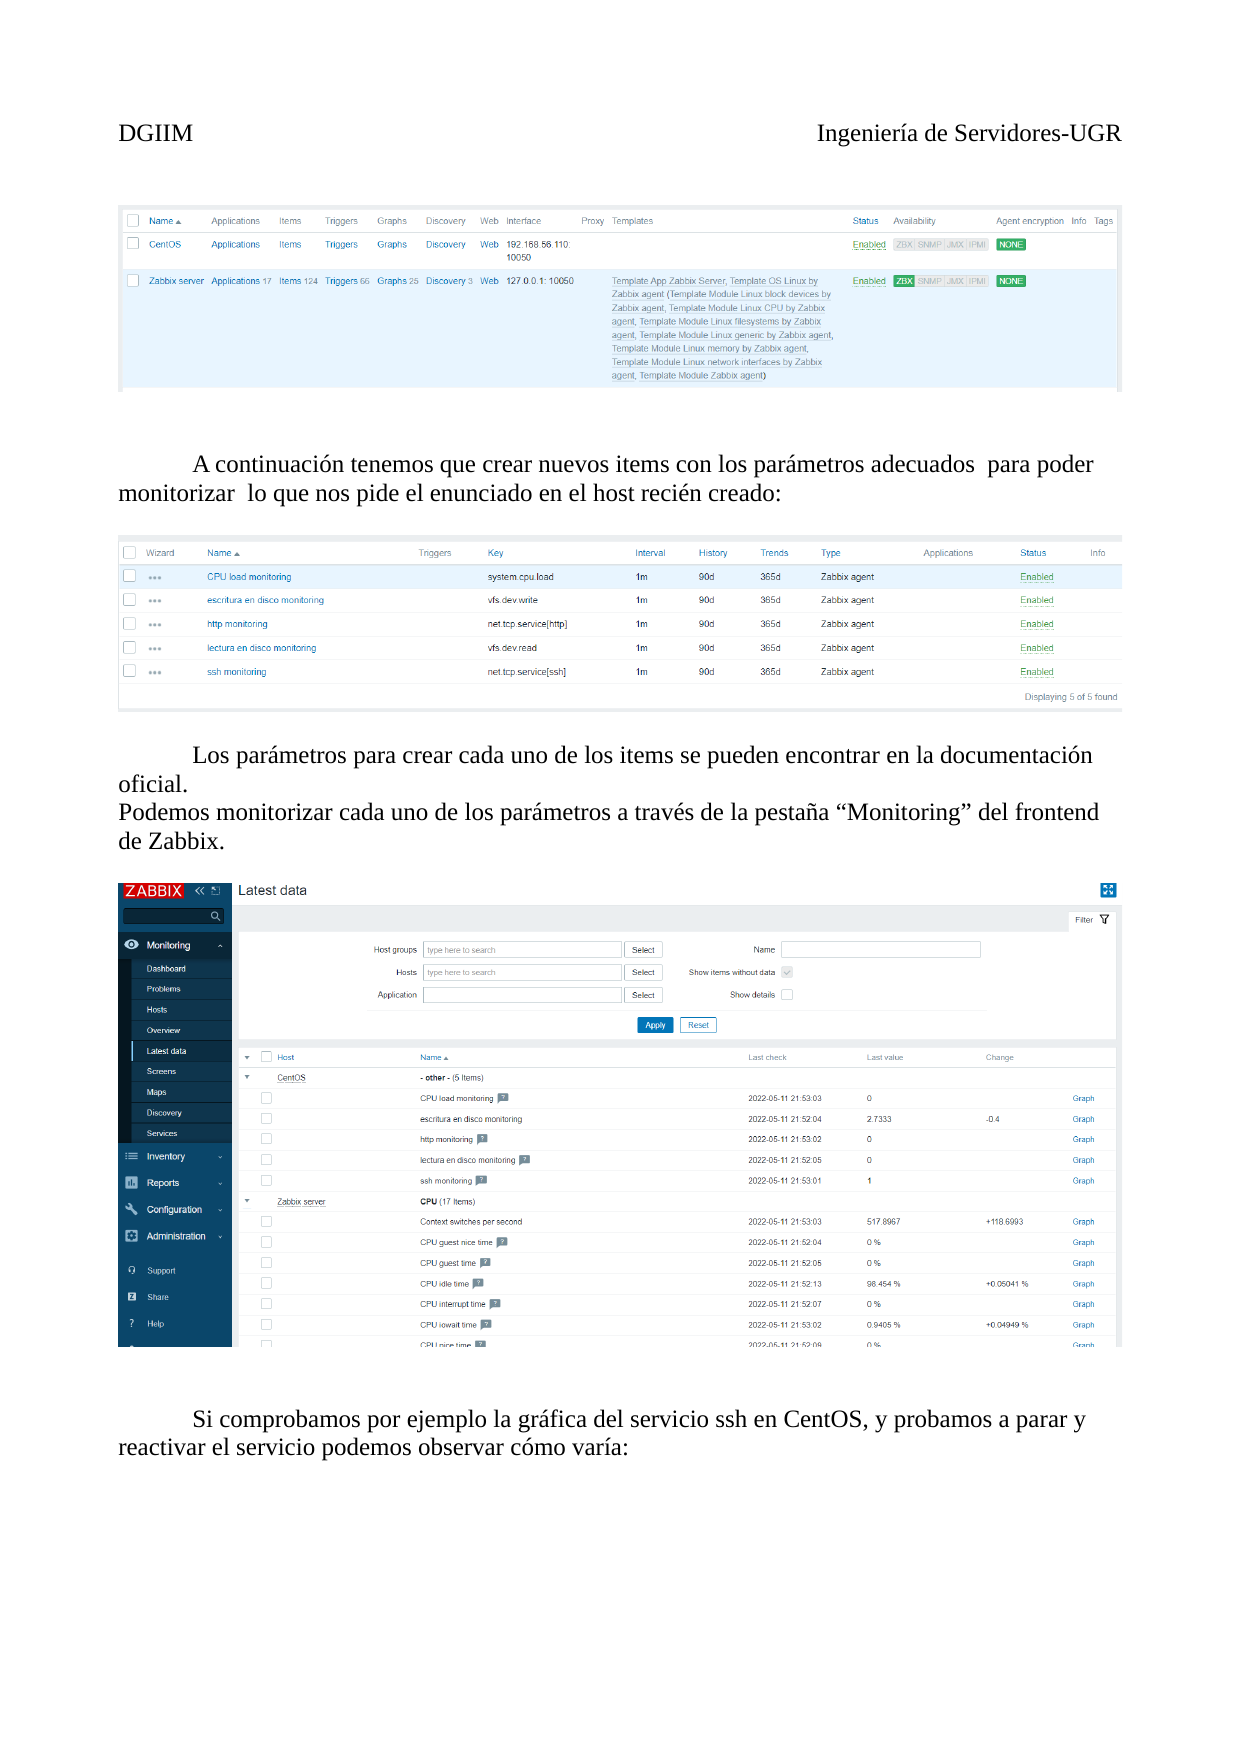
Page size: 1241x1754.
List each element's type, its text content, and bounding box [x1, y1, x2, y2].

text Si comprobamos por ejemplo la gráfica del servicio ssh en CentOS, y probamos a parar y reactivar el servicio podemos observar cómo varía: [118, 1404, 1122, 1461]
picture [118, 205, 1123, 392]
text Podemos monitorizar cada uno de los parámetros a través de la pestaña “Monitoring” del frontend de Zabbix. [118, 797, 1122, 855]
picture [118, 883, 1123, 1347]
picture [118, 535, 1123, 712]
text A continuación tenemos que crear nuevos items con los parámetros adecuados para poder monitorizar lo que nos pide el enunciado en el host recién creado: [118, 449, 1122, 507]
text Los parámetros para crear cada uno de los items se pueden encontrar en la documentación oficial. [118, 740, 1122, 797]
